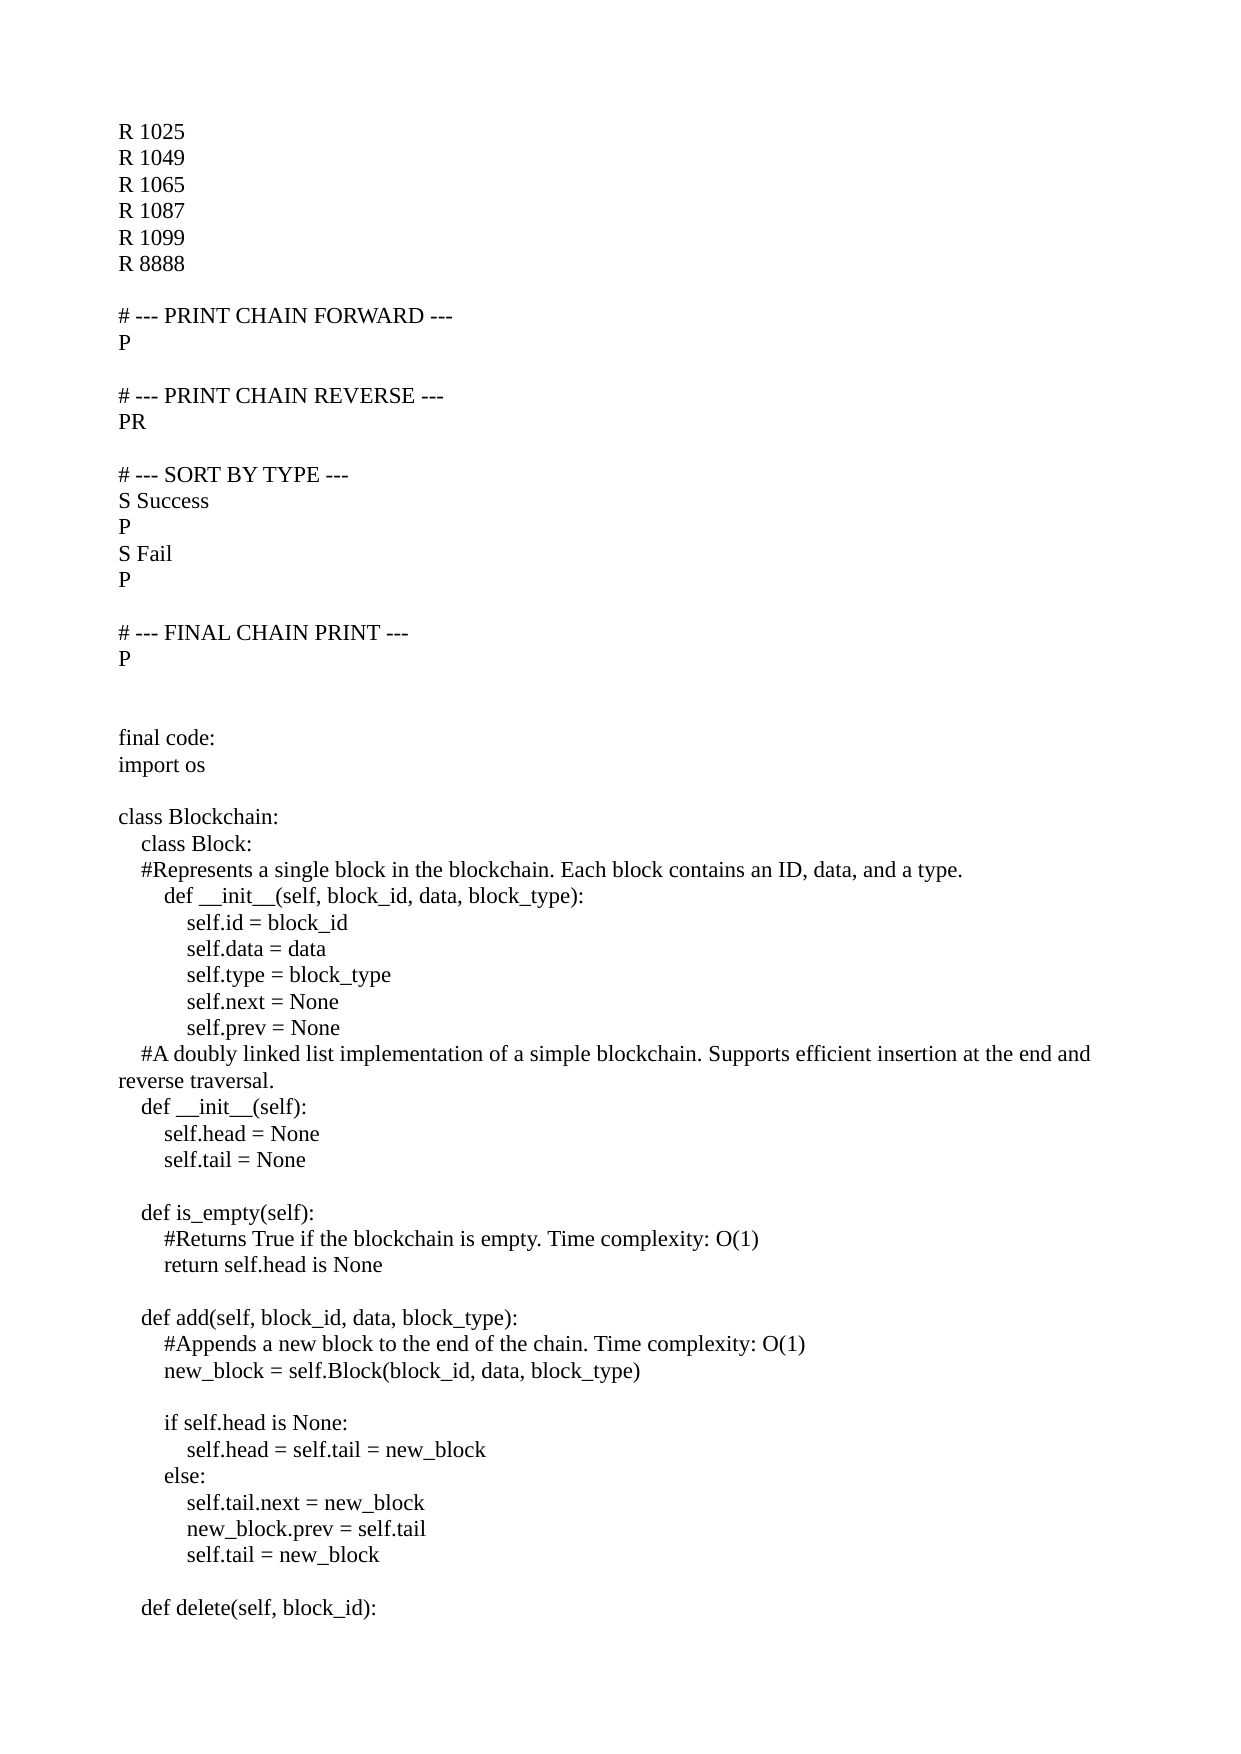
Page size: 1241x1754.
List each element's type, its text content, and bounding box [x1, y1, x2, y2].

text self.tail = None [118, 1146, 1122, 1172]
text def is_empty(self): [118, 1199, 1122, 1225]
text self.data = data [118, 935, 1122, 961]
text R 1087 [118, 197, 1122, 223]
text self.tail.next = new_block [118, 1488, 1122, 1515]
text new_block.prev = self.tail [118, 1515, 1122, 1541]
text P final code: import os [118, 645, 1122, 777]
text S Success [118, 487, 1122, 513]
text P [118, 513, 1122, 540]
text def add(self, block_id, data, block_type): [118, 1304, 1122, 1330]
text #A doubly linked list implementation of a simple blockchain. Supports efficient insertion at the end and reverse traversal. [118, 1041, 1122, 1093]
text R 1049 [118, 144, 1122, 171]
text # --- SORT BY TYPE --- [118, 461, 1122, 487]
text P [118, 566, 1122, 592]
text PR [118, 408, 1122, 434]
text new_block = self.Block(block_id, data, block_type) [118, 1357, 1122, 1383]
text class Block: [118, 830, 1122, 856]
text R 1025 [118, 118, 1122, 144]
text S Fail [118, 540, 1122, 566]
text # --- PRINT CHAIN FORWARD --- [118, 303, 1122, 329]
text R 1065 [118, 171, 1122, 197]
text R 8888 [118, 250, 1122, 276]
text self.next = None [118, 988, 1122, 1014]
text self.id = block_id [118, 909, 1122, 935]
text class Blockchain: [118, 803, 1122, 830]
text self.head = None [118, 1119, 1122, 1146]
text def delete(self, block_id): [118, 1594, 1122, 1620]
text else: [118, 1462, 1122, 1488]
text #Represents a single block in the blockchain. Each block contains an ID, data, and a type. [118, 856, 1122, 882]
text # --- PRINT CHAIN REVERSE --- [118, 382, 1122, 408]
text def __init__(self): [118, 1093, 1122, 1119]
text def __init__(self, block_id, data, block_type): [118, 882, 1122, 909]
text self.type = block_type [118, 961, 1122, 988]
text self.prev = None [118, 1014, 1122, 1041]
text self.tail = new_block [118, 1541, 1122, 1568]
text if self.head is None: [118, 1409, 1122, 1436]
text # --- FINAL CHAIN PRINT --- [118, 619, 1122, 645]
text #Appends a new block to the end of the chain. Time complexity: O(1) [118, 1330, 1122, 1357]
text P [118, 329, 1122, 355]
text return self.head is None [118, 1251, 1122, 1278]
text self.head = self.tail = new_block [118, 1436, 1122, 1462]
text #Returns True if the blockchain is empty. Time complexity: O(1) [118, 1225, 1122, 1251]
text R 1099 [118, 223, 1122, 250]
